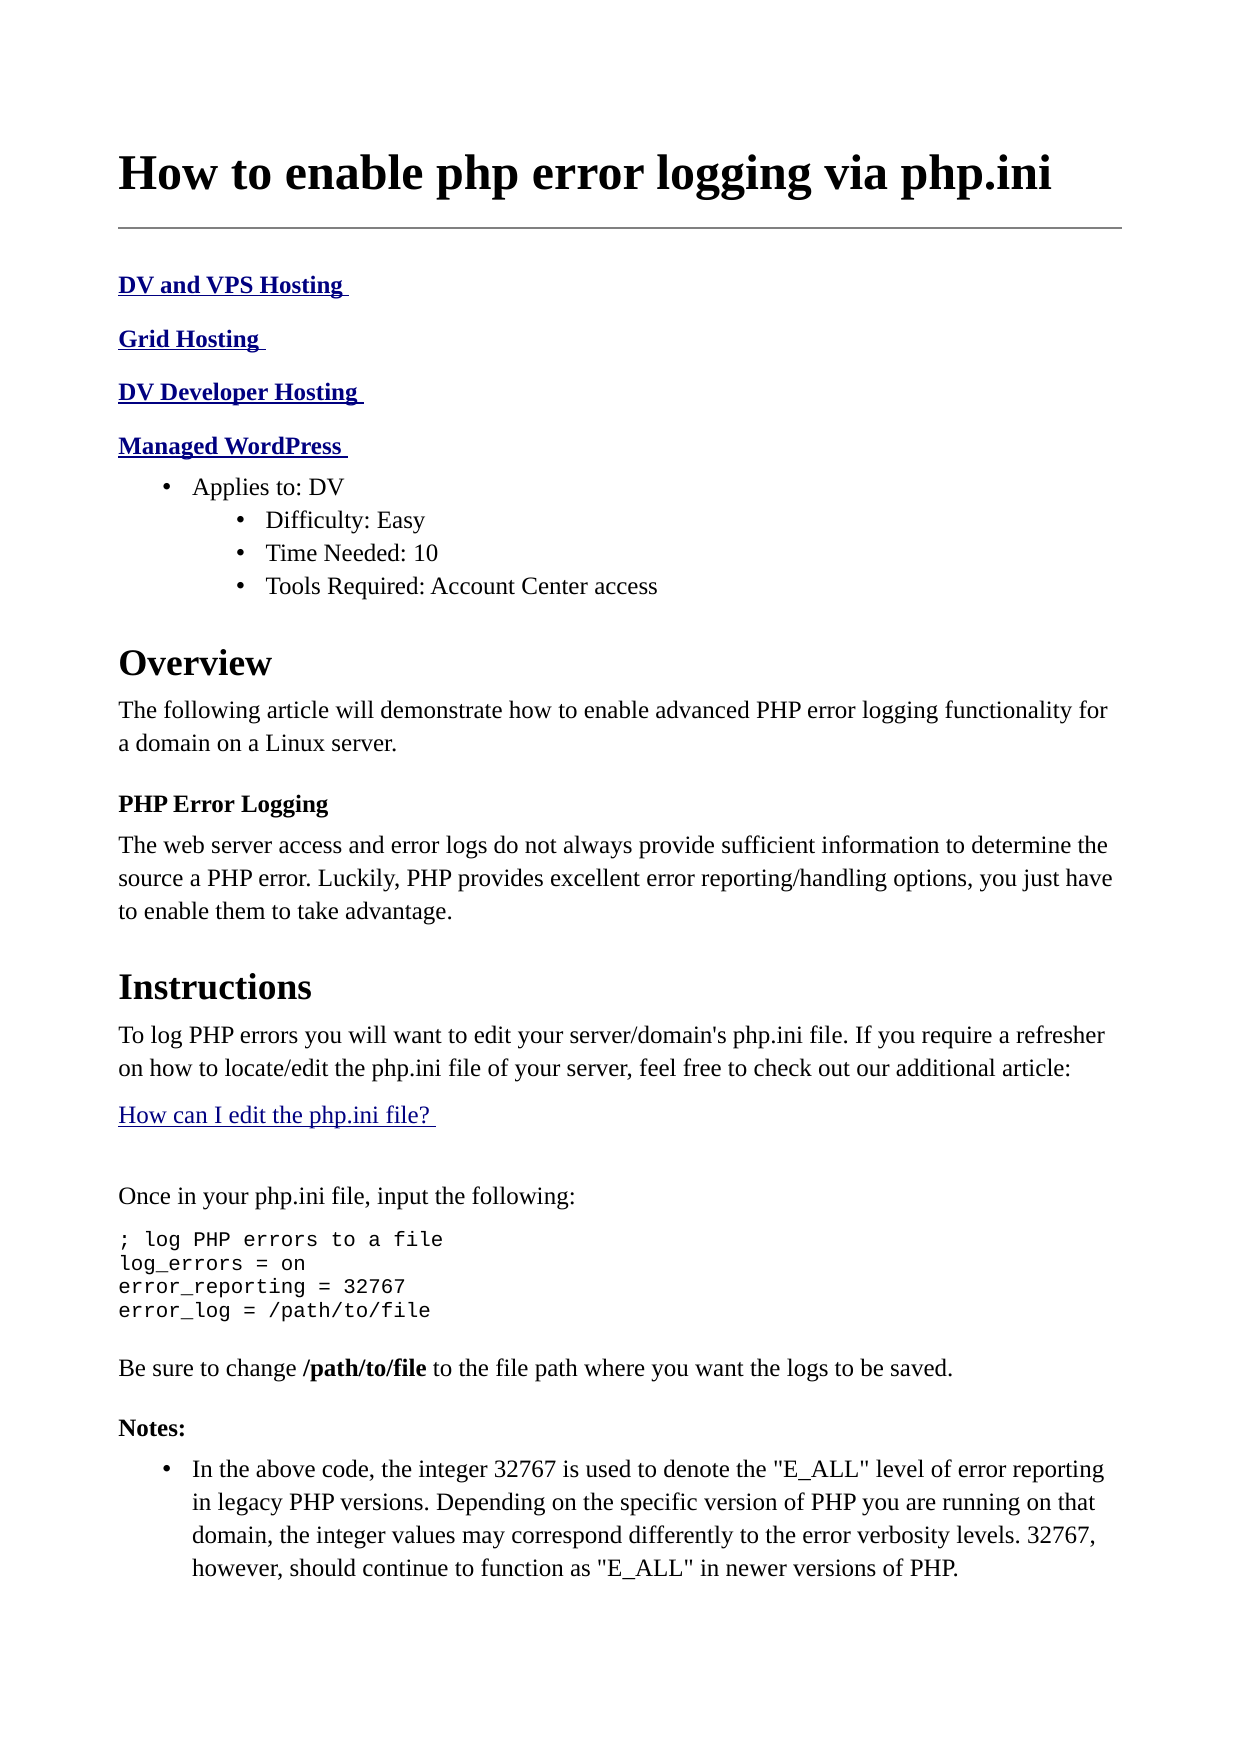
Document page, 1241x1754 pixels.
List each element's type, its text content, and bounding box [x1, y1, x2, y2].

subtitle DV and VPS Hosting [118, 270, 1122, 299]
text error_log = /path/to/file [118, 1300, 1122, 1323]
text error_reporting = 32767 [118, 1276, 1122, 1300]
subtitle Grid Hosting [118, 324, 1122, 352]
subtitle DV Developer Hosting [118, 377, 1122, 406]
list In the above code, the integer 32767 is used to denote the "E_ALL" level of error reporting in legacy PHP versions. Depending on the specific version of PHP you are running on that domain, the integer values may correspond differently to the error verbosity levels. 32767, however, should continue to function as "E_ALL" in newer versions of PHP. [162, 1454, 1122, 1582]
subtitle PHP Error Logging [118, 789, 1122, 817]
text To log PHP errors you will want to edit your server/domain's php.ini file. If you require a refresher on how to locate/edit the php.ini file of your server, feel free to check out our additional article: [118, 1020, 1122, 1082]
subtitle Notes: [118, 1413, 1122, 1442]
subtitle How to enable php error logging via php.ini [118, 143, 1122, 201]
text How can I edit the php.ini file? [118, 1101, 1122, 1129]
text The web server access and error logs do not always provide sufficient information to determine the source a PHP error. Luckily, PHP provides excellent error reporting/handling options, you just have to enable them to take advantage. [118, 830, 1122, 925]
text Be sure to change /path/to/file to the file path where you want the logs to be saved. [118, 1353, 1122, 1382]
list Time Needed: 10 [236, 538, 1122, 567]
list Applies to: DV [162, 472, 1122, 501]
text ; log PHP errors to a file [118, 1229, 1122, 1252]
text log_errors = on [118, 1252, 1122, 1276]
list Difficulty: Easy [236, 505, 1122, 534]
text The following article will demonstrate how to enable advanced PHP error logging functionality for a domain on a Linux server. [118, 696, 1122, 757]
text Once in your php.ini file, input the following: [118, 1148, 1122, 1210]
list Tools Required: Account Center access [236, 571, 1122, 600]
subtitle Instructions [118, 964, 1122, 1007]
subtitle Managed WordPress [118, 431, 1122, 460]
subtitle Overview [118, 640, 1122, 683]
